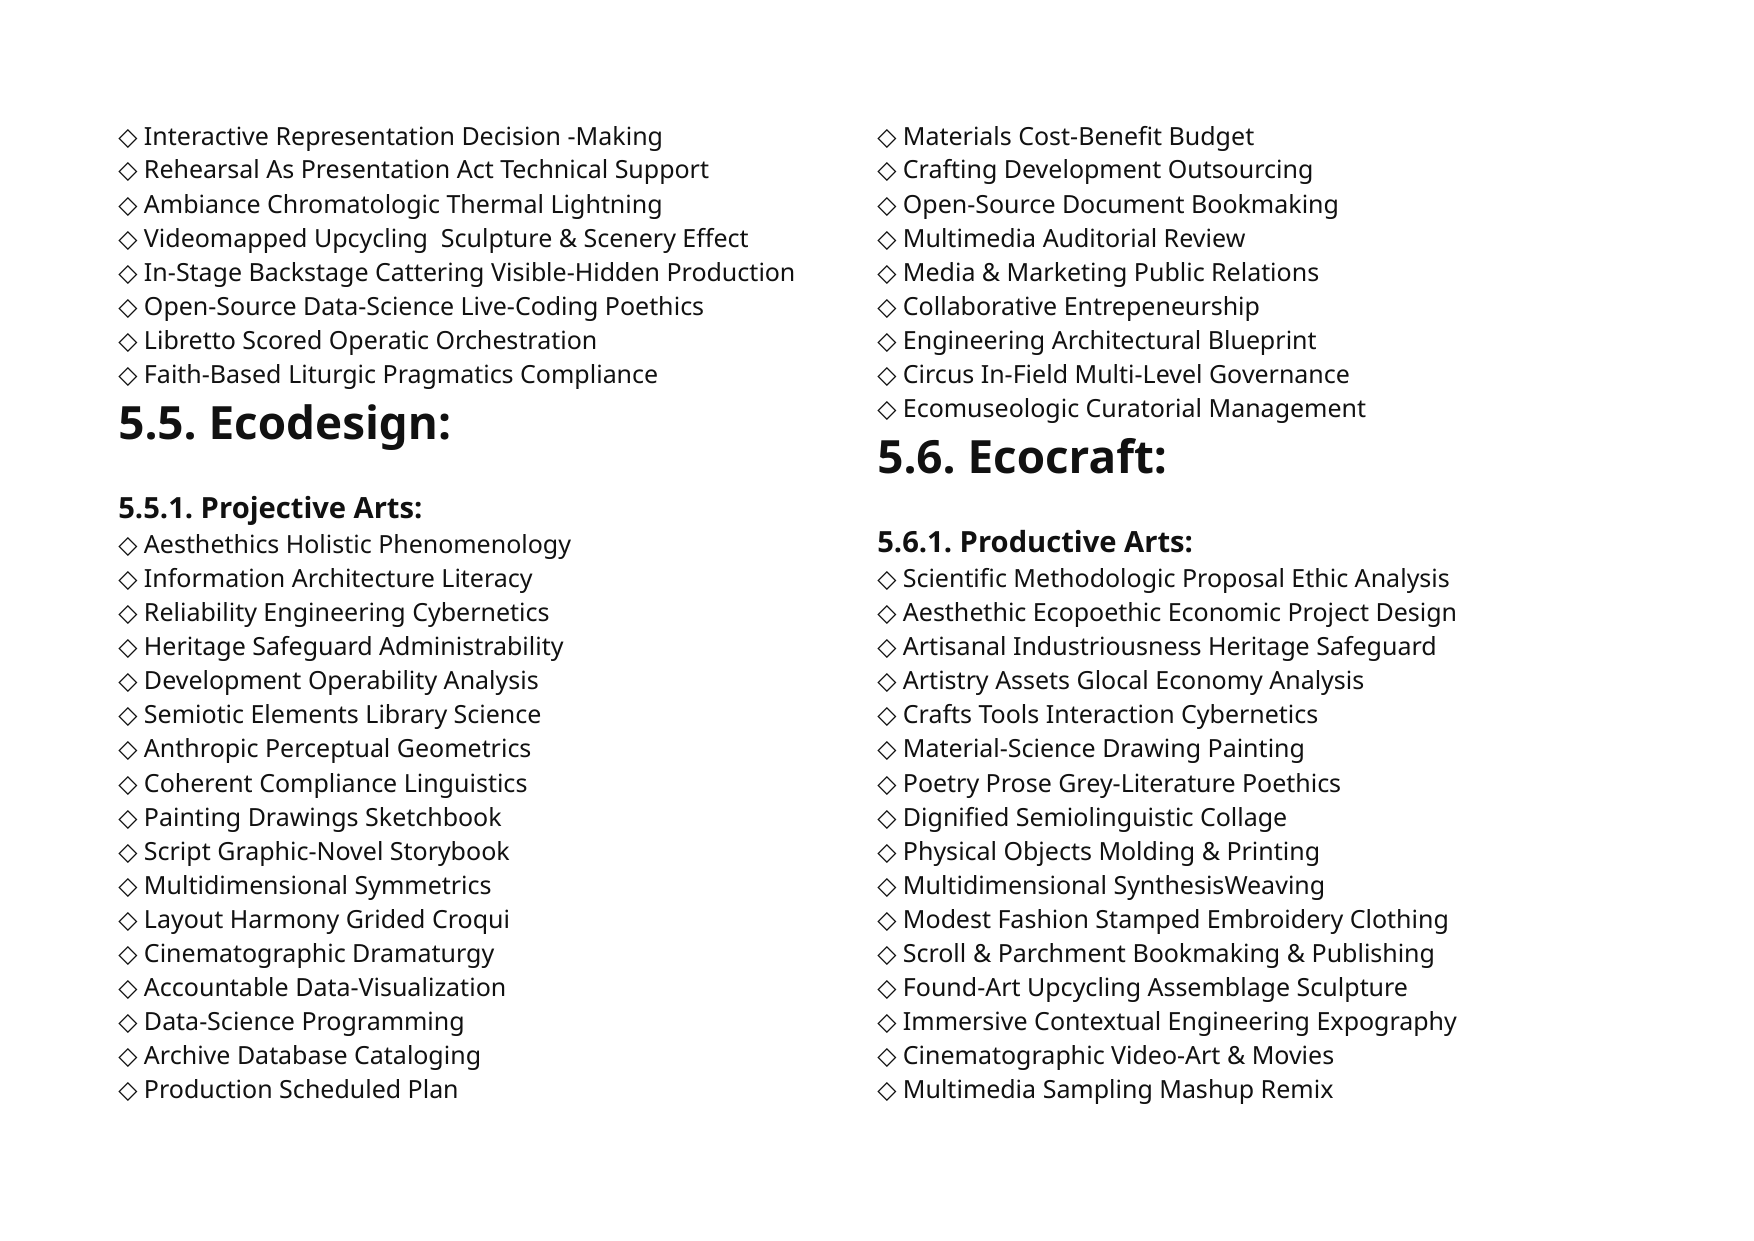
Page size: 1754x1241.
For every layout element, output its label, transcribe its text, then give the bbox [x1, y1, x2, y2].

text ◇ Scroll & Parchment Bookmaking & Publishing [877, 936, 1636, 969]
text ◇ Dignified Semiolinguistic Collage [877, 799, 1636, 833]
text ◇ Multidimensional Symmetrics [118, 867, 877, 901]
text ◇ Anthropic Perceptual Geometrics [118, 731, 877, 765]
text ◇ Aesthethics Holistic Phenomenology [118, 527, 877, 561]
text ◇ Crafts Tools Interaction Cybernetics [877, 697, 1636, 731]
text ◇ Faith-Based Liturgic Pragmatics Compliance [118, 357, 877, 391]
text 5.5. Ecodesign: [118, 391, 877, 453]
text ◇ Ambiance Chromatologic Thermal Lightning [118, 186, 877, 220]
text ◇ Crafting Development Outsourcing [877, 152, 1636, 186]
text 5.5.1. Projective Arts: [118, 487, 877, 527]
text ◇ In-Stage Backstage Cattering Visible-Hidden Production [118, 254, 877, 288]
text ◇ Information Architecture Literacy [118, 561, 877, 595]
text ◇ Production Scheduled Plan [118, 1072, 877, 1106]
text ◇ Multimedia Sampling Mashup Remix [877, 1072, 1636, 1106]
text ◇ Archive Database Cataloging [118, 1038, 877, 1072]
text ◇ Material-Science Drawing Painting [877, 731, 1636, 765]
text ◇ Videomapped Upcycling Sculpture & Scenery Effect [118, 220, 877, 254]
text ◇ Aesthethic Ecopoethic Economic Project Design [877, 595, 1636, 629]
text ◇ Rehearsal As Presentation Act Technical Support [118, 152, 877, 186]
text ◇ Cinematographic Video-Art & Movies [877, 1038, 1636, 1072]
text 5.6.1. Productive Arts: [877, 521, 1636, 561]
text ◇ Immersive Contextual Engineering Expography [877, 1004, 1636, 1038]
text ◇ Semiotic Elements Library Science [118, 697, 877, 731]
text ◇ Multidimensional SynthesisWeaving [877, 867, 1636, 901]
text ◇ Libretto Scored Operatic Orchestration [118, 322, 877, 357]
text ◇ Painting Drawings Sketchbook [118, 799, 877, 833]
text ◇ Development Operability Analysis [118, 663, 877, 697]
text ◇ Script Graphic-Novel Storybook [118, 833, 877, 867]
text ◇ Accountable Data-Visualization [118, 969, 877, 1004]
text ◇ Heritage Safeguard Administrability [118, 629, 877, 663]
text ◇ Collaborative Entrepeneurship [877, 288, 1636, 322]
text ◇ Poetry Prose Grey-Literature Poethics [877, 765, 1636, 799]
text ◇ Artisanal Industriousness Heritage Safeguard [877, 629, 1636, 663]
text 5.6. Ecocraft: [877, 425, 1636, 487]
text ◇ Scientific Methodologic Proposal Ethic Analysis [877, 561, 1636, 595]
text ◇ Reliability Engineering Cybernetics [118, 595, 877, 629]
text ◇ Multimedia Auditorial Review [877, 220, 1636, 254]
text ◇ Interactive Representation Decision -Making [118, 118, 877, 152]
text ◇ Open-Source Data-Science Live-Coding Poethics [118, 288, 877, 322]
text ◇ Data-Science Programming [118, 1004, 877, 1038]
text ◇ Engineering Architectural Blueprint [877, 322, 1636, 357]
text ◇ Found-Art Upcycling Assemblage Sculpture [877, 969, 1636, 1004]
text ◇ Media & Marketing Public Relations [877, 254, 1636, 288]
text ◇ Physical Objects Molding & Printing [877, 833, 1636, 867]
text ◇ Circus In-Field Multi-Level Governance [877, 357, 1636, 391]
text ◇ Open-Source Document Bookmaking [877, 186, 1636, 220]
text ◇ Cinematographic Dramaturgy [118, 936, 877, 969]
text ◇ Ecomuseologic Curatorial Management [877, 391, 1636, 425]
text ◇ Artistry Assets Glocal Economy Analysis [877, 663, 1636, 697]
text ◇ Coherent Compliance Linguistics [118, 765, 877, 799]
text ◇ Materials Cost-Benefit Budget [877, 118, 1636, 152]
text ◇ Modest Fashion Stamped Embroidery Clothing [877, 901, 1636, 936]
text ◇ Layout Harmony Grided Croqui [118, 901, 877, 936]
